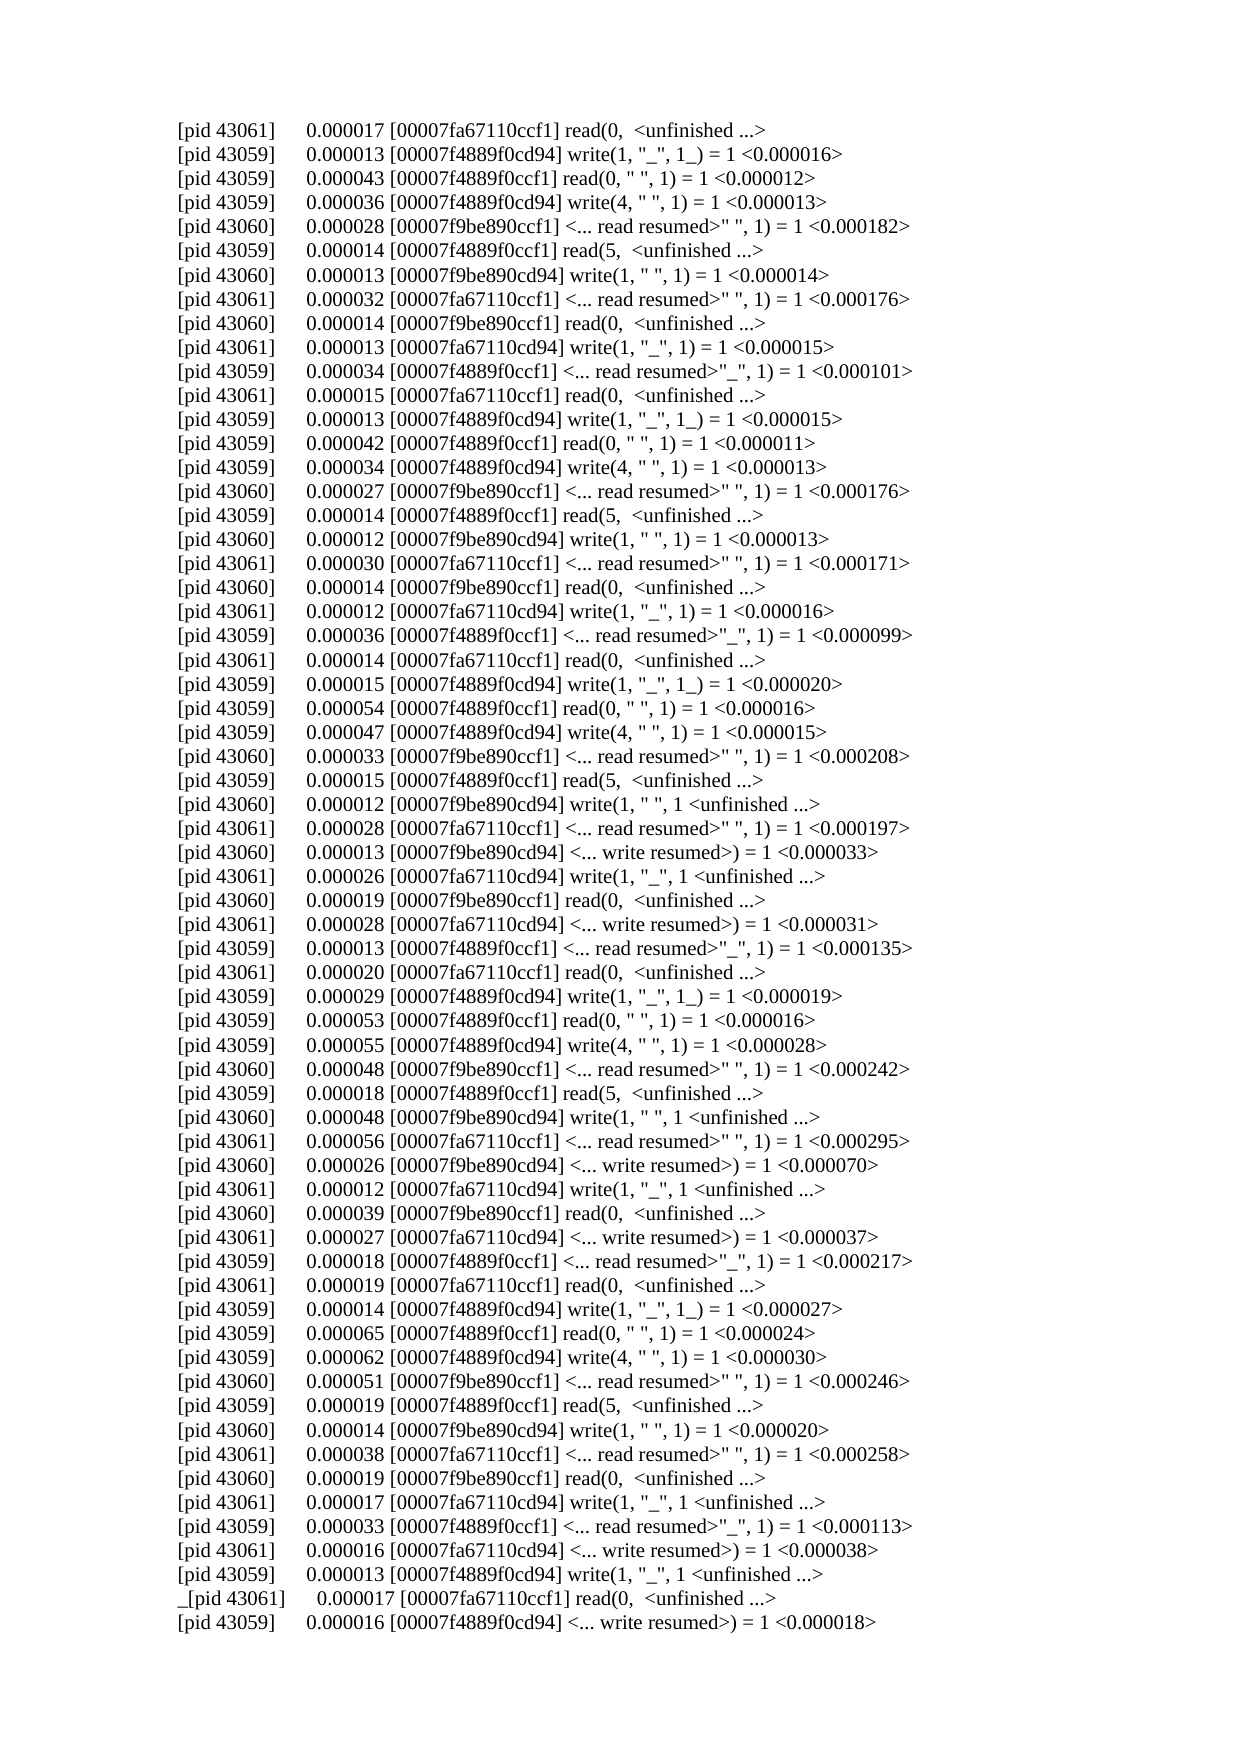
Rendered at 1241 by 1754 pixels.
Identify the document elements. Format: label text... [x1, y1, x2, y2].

text [pid 43060] 0.000048 [00007f9be890ccf1] <... read resumed>" ", 1) = 1 <0.000242> [177, 1057, 1152, 1081]
text [pid 43059] 0.000065 [00007f4889f0ccf1] read(0, " ", 1) = 1 <0.000024> [177, 1321, 1152, 1345]
text [pid 43060] 0.000026 [00007f9be890cd94] <... write resumed>) = 1 <0.000070> [177, 1153, 1152, 1177]
text [pid 43059] 0.000013 [00007f4889f0ccf1] <... read resumed>"_", 1) = 1 <0.000135> [177, 936, 1152, 960]
text [pid 43059] 0.000016 [00007f4889f0cd94] <... write resumed>) = 1 <0.000018> [177, 1610, 1152, 1634]
text [pid 43059] 0.000015 [00007f4889f0cd94] write(1, "_", 1_) = 1 <0.000020> [177, 672, 1152, 696]
text [pid 43061] 0.000030 [00007fa67110ccf1] <... read resumed>" ", 1) = 1 <0.000171> [177, 551, 1152, 575]
text [pid 43060] 0.000013 [00007f9be890cd94] write(1, " ", 1) = 1 <0.000014> [177, 262, 1152, 287]
text _[pid 43061] 0.000017 [00007fa67110ccf1] read(0, <unfinished ...> [177, 1586, 1152, 1610]
text [pid 43059] 0.000054 [00007f4889f0ccf1] read(0, " ", 1) = 1 <0.000016> [177, 696, 1152, 720]
text [pid 43061] 0.000056 [00007fa67110ccf1] <... read resumed>" ", 1) = 1 <0.000295> [177, 1129, 1152, 1153]
text [pid 43060] 0.000012 [00007f9be890cd94] write(1, " ", 1 <unfinished ...> [177, 792, 1152, 816]
text [pid 43059] 0.000014 [00007f4889f0ccf1] read(5, <unfinished ...> [177, 503, 1152, 527]
text [pid 43061] 0.000026 [00007fa67110cd94] write(1, "_", 1 <unfinished ...> [177, 864, 1152, 888]
text [pid 43059] 0.000042 [00007f4889f0ccf1] read(0, " ", 1) = 1 <0.000011> [177, 431, 1152, 455]
text [pid 43060] 0.000019 [00007f9be890ccf1] read(0, <unfinished ...> [177, 888, 1152, 912]
text [pid 43059] 0.000019 [00007f4889f0ccf1] read(5, <unfinished ...> [177, 1393, 1152, 1417]
text [pid 43061] 0.000016 [00007fa67110cd94] <... write resumed>) = 1 <0.000038> [177, 1538, 1152, 1562]
text [pid 43061] 0.000028 [00007fa67110ccf1] <... read resumed>" ", 1) = 1 <0.000197> [177, 816, 1152, 840]
text [pid 43059] 0.000018 [00007f4889f0ccf1] <... read resumed>"_", 1) = 1 <0.000217> [177, 1249, 1152, 1273]
text [pid 43061] 0.000019 [00007fa67110ccf1] read(0, <unfinished ...> [177, 1273, 1152, 1297]
text [pid 43061] 0.000038 [00007fa67110ccf1] <... read resumed>" ", 1) = 1 <0.000258> [177, 1442, 1152, 1466]
text [pid 43060] 0.000014 [00007f9be890ccf1] read(0, <unfinished ...> [177, 311, 1152, 335]
text [pid 43059] 0.000033 [00007f4889f0ccf1] <... read resumed>"_", 1) = 1 <0.000113> [177, 1514, 1152, 1538]
text [pid 43061] 0.000028 [00007fa67110cd94] <... write resumed>) = 1 <0.000031> [177, 912, 1152, 936]
text [pid 43059] 0.000047 [00007f4889f0cd94] write(4, " ", 1) = 1 <0.000015> [177, 720, 1152, 744]
text [pid 43060] 0.000028 [00007f9be890ccf1] <... read resumed>" ", 1) = 1 <0.000182> [177, 214, 1152, 238]
text [pid 43061] 0.000013 [00007fa67110cd94] write(1, "_", 1) = 1 <0.000015> [177, 335, 1152, 359]
text [pid 43059] 0.000043 [00007f4889f0ccf1] read(0, " ", 1) = 1 <0.000012> [177, 166, 1152, 190]
text [pid 43059] 0.000013 [00007f4889f0cd94] write(1, "_", 1 <unfinished ...> [177, 1562, 1152, 1586]
text [pid 43060] 0.000014 [00007f9be890ccf1] read(0, <unfinished ...> [177, 575, 1152, 599]
text [pid 43059] 0.000029 [00007f4889f0cd94] write(1, "_", 1_) = 1 <0.000019> [177, 984, 1152, 1008]
text [pid 43059] 0.000036 [00007f4889f0cd94] write(4, " ", 1) = 1 <0.000013> [177, 190, 1152, 214]
text [pid 43060] 0.000048 [00007f9be890cd94] write(1, " ", 1 <unfinished ...> [177, 1105, 1152, 1129]
text [pid 43059] 0.000013 [00007f4889f0cd94] write(1, "_", 1_) = 1 <0.000015> [177, 407, 1152, 431]
text [pid 43061] 0.000020 [00007fa67110ccf1] read(0, <unfinished ...> [177, 960, 1152, 984]
text [pid 43060] 0.000014 [00007f9be890cd94] write(1, " ", 1) = 1 <0.000020> [177, 1417, 1152, 1442]
text [pid 43059] 0.000062 [00007f4889f0cd94] write(4, " ", 1) = 1 <0.000030> [177, 1345, 1152, 1369]
text [pid 43059] 0.000055 [00007f4889f0cd94] write(4, " ", 1) = 1 <0.000028> [177, 1032, 1152, 1057]
text [pid 43059] 0.000034 [00007f4889f0ccf1] <... read resumed>"_", 1) = 1 <0.000101> [177, 359, 1152, 383]
text [pid 43061] 0.000014 [00007fa67110ccf1] read(0, <unfinished ...> [177, 647, 1152, 672]
text [pid 43061] 0.000017 [00007fa67110ccf1] read(0, <unfinished ...> [177, 118, 1152, 142]
text [pid 43060] 0.000013 [00007f9be890cd94] <... write resumed>) = 1 <0.000033> [177, 840, 1152, 864]
text [pid 43060] 0.000051 [00007f9be890ccf1] <... read resumed>" ", 1) = 1 <0.000246> [177, 1369, 1152, 1393]
text [pid 43060] 0.000027 [00007f9be890ccf1] <... read resumed>" ", 1) = 1 <0.000176> [177, 479, 1152, 503]
text [pid 43060] 0.000033 [00007f9be890ccf1] <... read resumed>" ", 1) = 1 <0.000208> [177, 744, 1152, 768]
text [pid 43061] 0.000015 [00007fa67110ccf1] read(0, <unfinished ...> [177, 383, 1152, 407]
text [pid 43059] 0.000018 [00007f4889f0ccf1] read(5, <unfinished ...> [177, 1081, 1152, 1105]
text [pid 43059] 0.000034 [00007f4889f0cd94] write(4, " ", 1) = 1 <0.000013> [177, 455, 1152, 479]
text [pid 43060] 0.000012 [00007f9be890cd94] write(1, " ", 1) = 1 <0.000013> [177, 527, 1152, 551]
text [pid 43061] 0.000027 [00007fa67110cd94] <... write resumed>) = 1 <0.000037> [177, 1225, 1152, 1249]
text [pid 43059] 0.000015 [00007f4889f0ccf1] read(5, <unfinished ...> [177, 768, 1152, 792]
text [pid 43061] 0.000012 [00007fa67110cd94] write(1, "_", 1) = 1 <0.000016> [177, 599, 1152, 623]
text [pid 43059] 0.000014 [00007f4889f0cd94] write(1, "_", 1_) = 1 <0.000027> [177, 1297, 1152, 1321]
text [pid 43060] 0.000019 [00007f9be890ccf1] read(0, <unfinished ...> [177, 1466, 1152, 1490]
text [pid 43061] 0.000032 [00007fa67110ccf1] <... read resumed>" ", 1) = 1 <0.000176> [177, 287, 1152, 311]
text [pid 43059] 0.000053 [00007f4889f0ccf1] read(0, " ", 1) = 1 <0.000016> [177, 1008, 1152, 1032]
text [pid 43061] 0.000017 [00007fa67110cd94] write(1, "_", 1 <unfinished ...> [177, 1490, 1152, 1514]
text [pid 43059] 0.000013 [00007f4889f0cd94] write(1, "_", 1_) = 1 <0.000016> [177, 142, 1152, 166]
text [pid 43059] 0.000036 [00007f4889f0ccf1] <... read resumed>"_", 1) = 1 <0.000099> [177, 623, 1152, 647]
text [pid 43060] 0.000039 [00007f9be890ccf1] read(0, <unfinished ...> [177, 1201, 1152, 1225]
text [pid 43061] 0.000012 [00007fa67110cd94] write(1, "_", 1 <unfinished ...> [177, 1177, 1152, 1201]
text [pid 43059] 0.000014 [00007f4889f0ccf1] read(5, <unfinished ...> [177, 238, 1152, 262]
